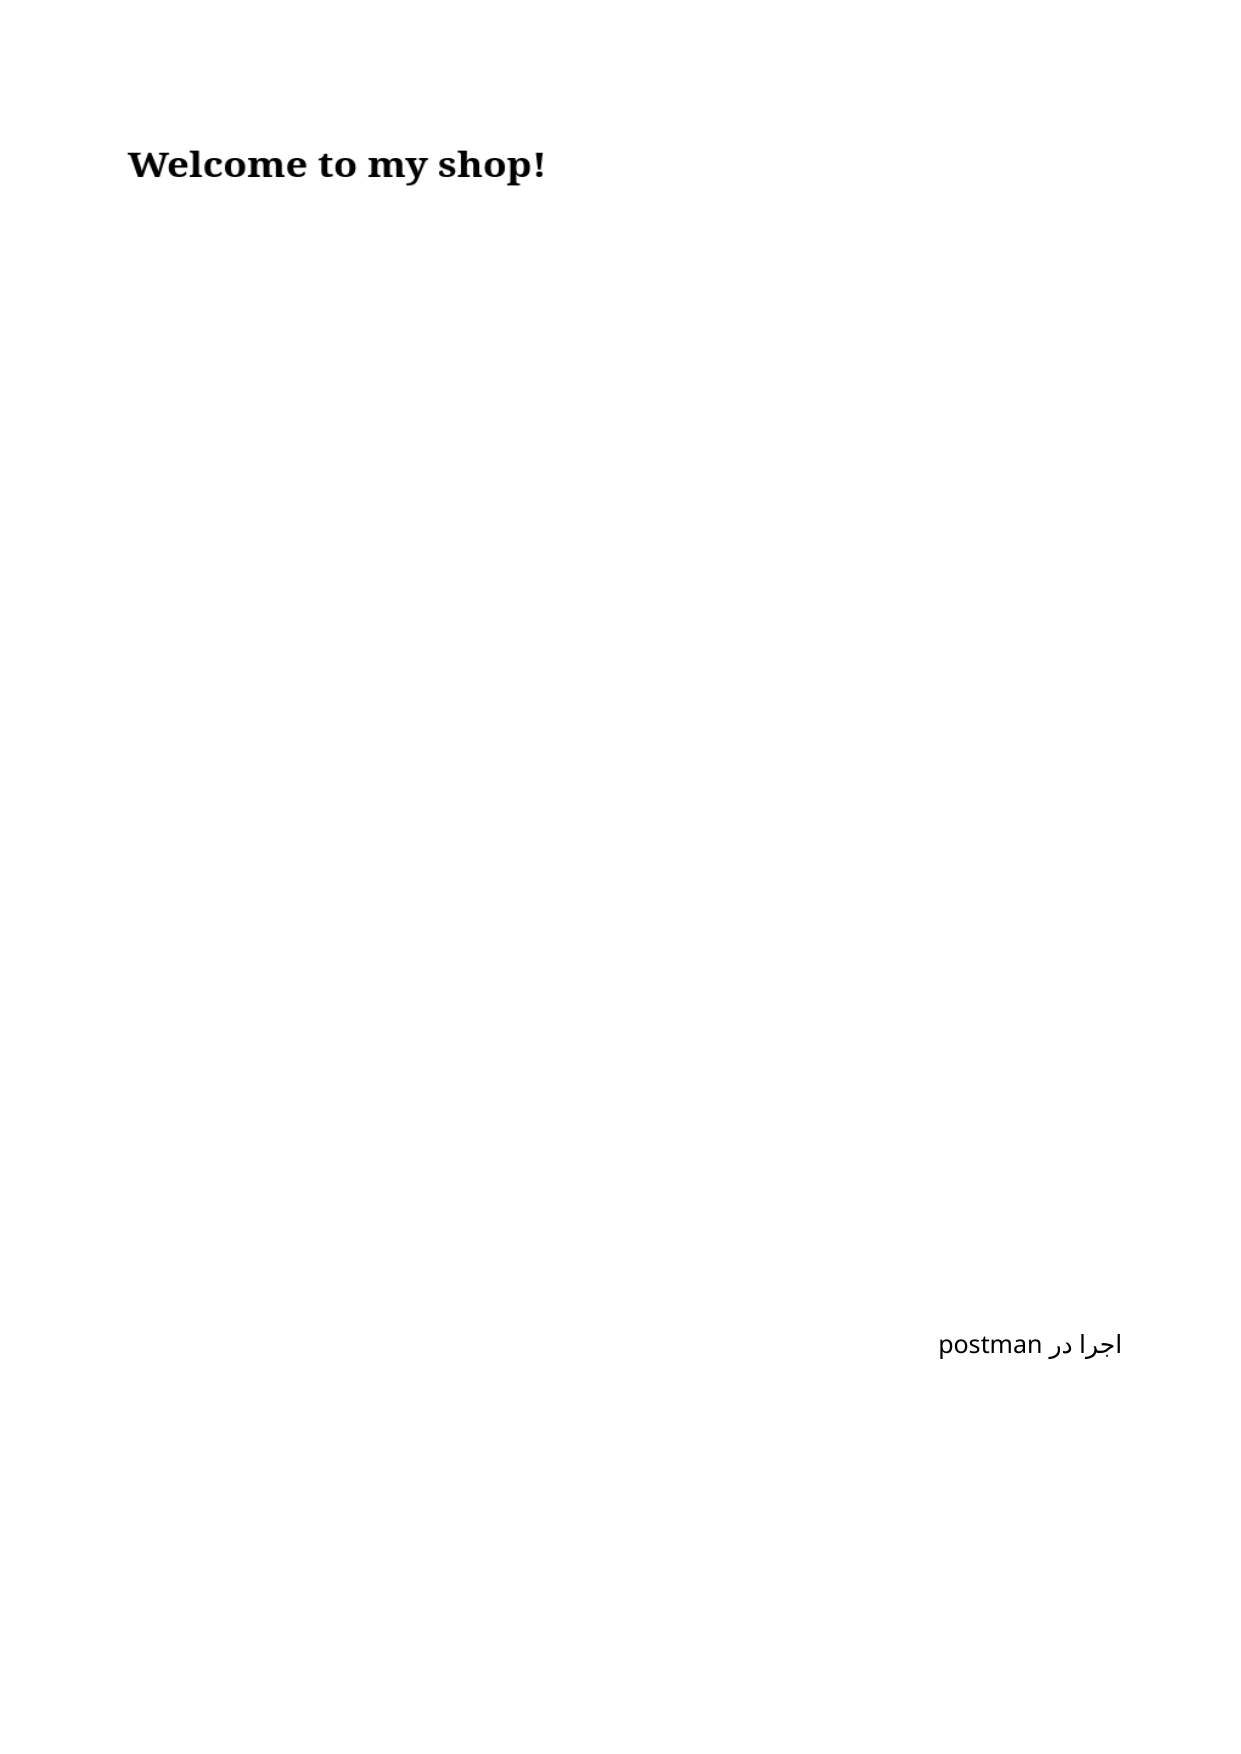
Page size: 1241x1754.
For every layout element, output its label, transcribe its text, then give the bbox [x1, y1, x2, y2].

text اجرا در postman [118, 1327, 1122, 1363]
picture [118, 118, 1123, 920]
